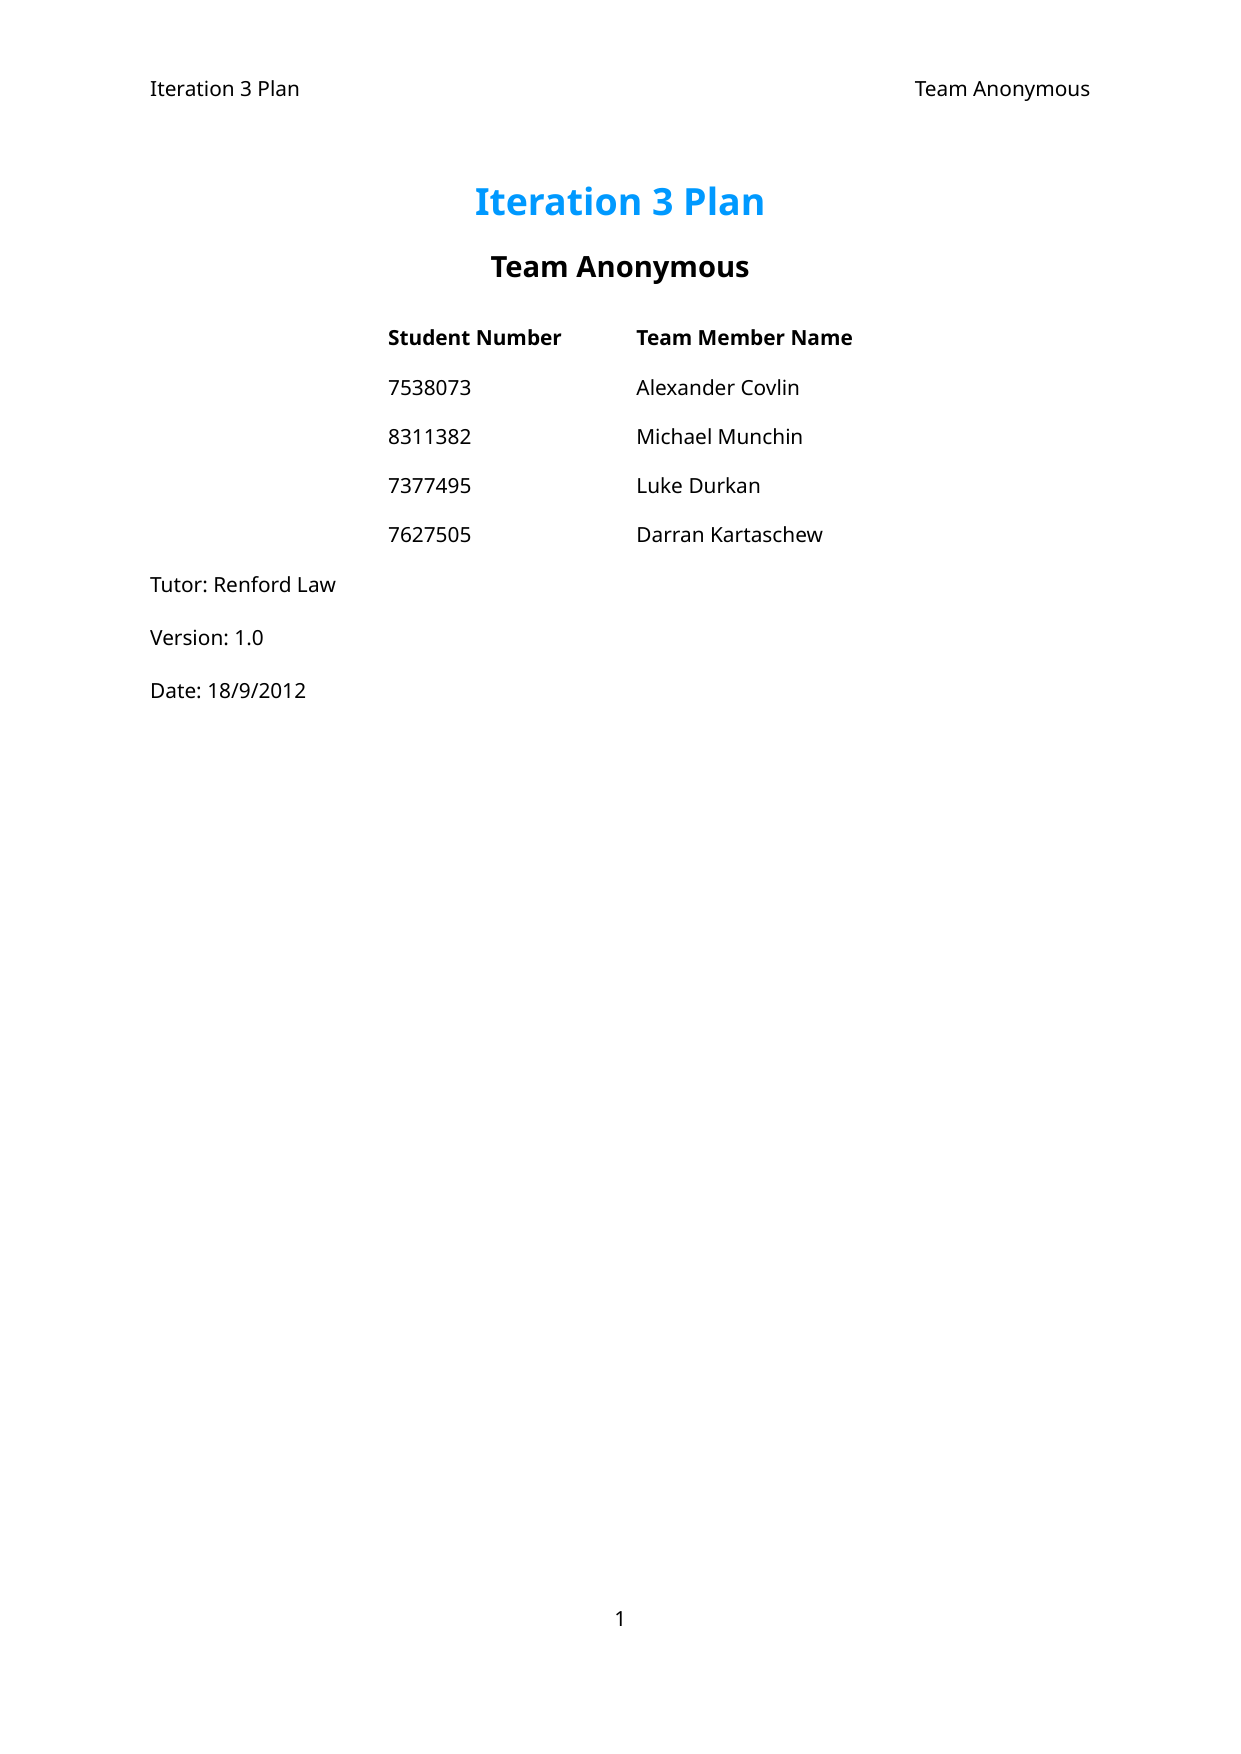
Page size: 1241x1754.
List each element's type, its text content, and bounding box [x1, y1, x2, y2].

subtitle Iteration 3 Plan [150, 175, 1090, 226]
table_cell 8311382 [377, 422, 625, 471]
table_cell Luke Durkan [625, 471, 936, 520]
table_cell Darran Kartaschew [625, 520, 936, 570]
text Team Anonymous [150, 246, 1090, 286]
table_cell Michael Munchin [625, 422, 936, 471]
text Date: 18/9/2012 [150, 677, 1090, 705]
table_cell 7538073 [377, 373, 625, 422]
table_cell Alexander Covlin [625, 373, 936, 422]
text Version: 1.0 [150, 623, 1090, 652]
table_cell 7627505 [377, 520, 625, 570]
table_header Student Number [377, 323, 625, 373]
text Tutor: Renford Law [150, 570, 1090, 598]
table_header Team Member Name [625, 323, 936, 373]
table_cell 7377495 [377, 471, 625, 520]
